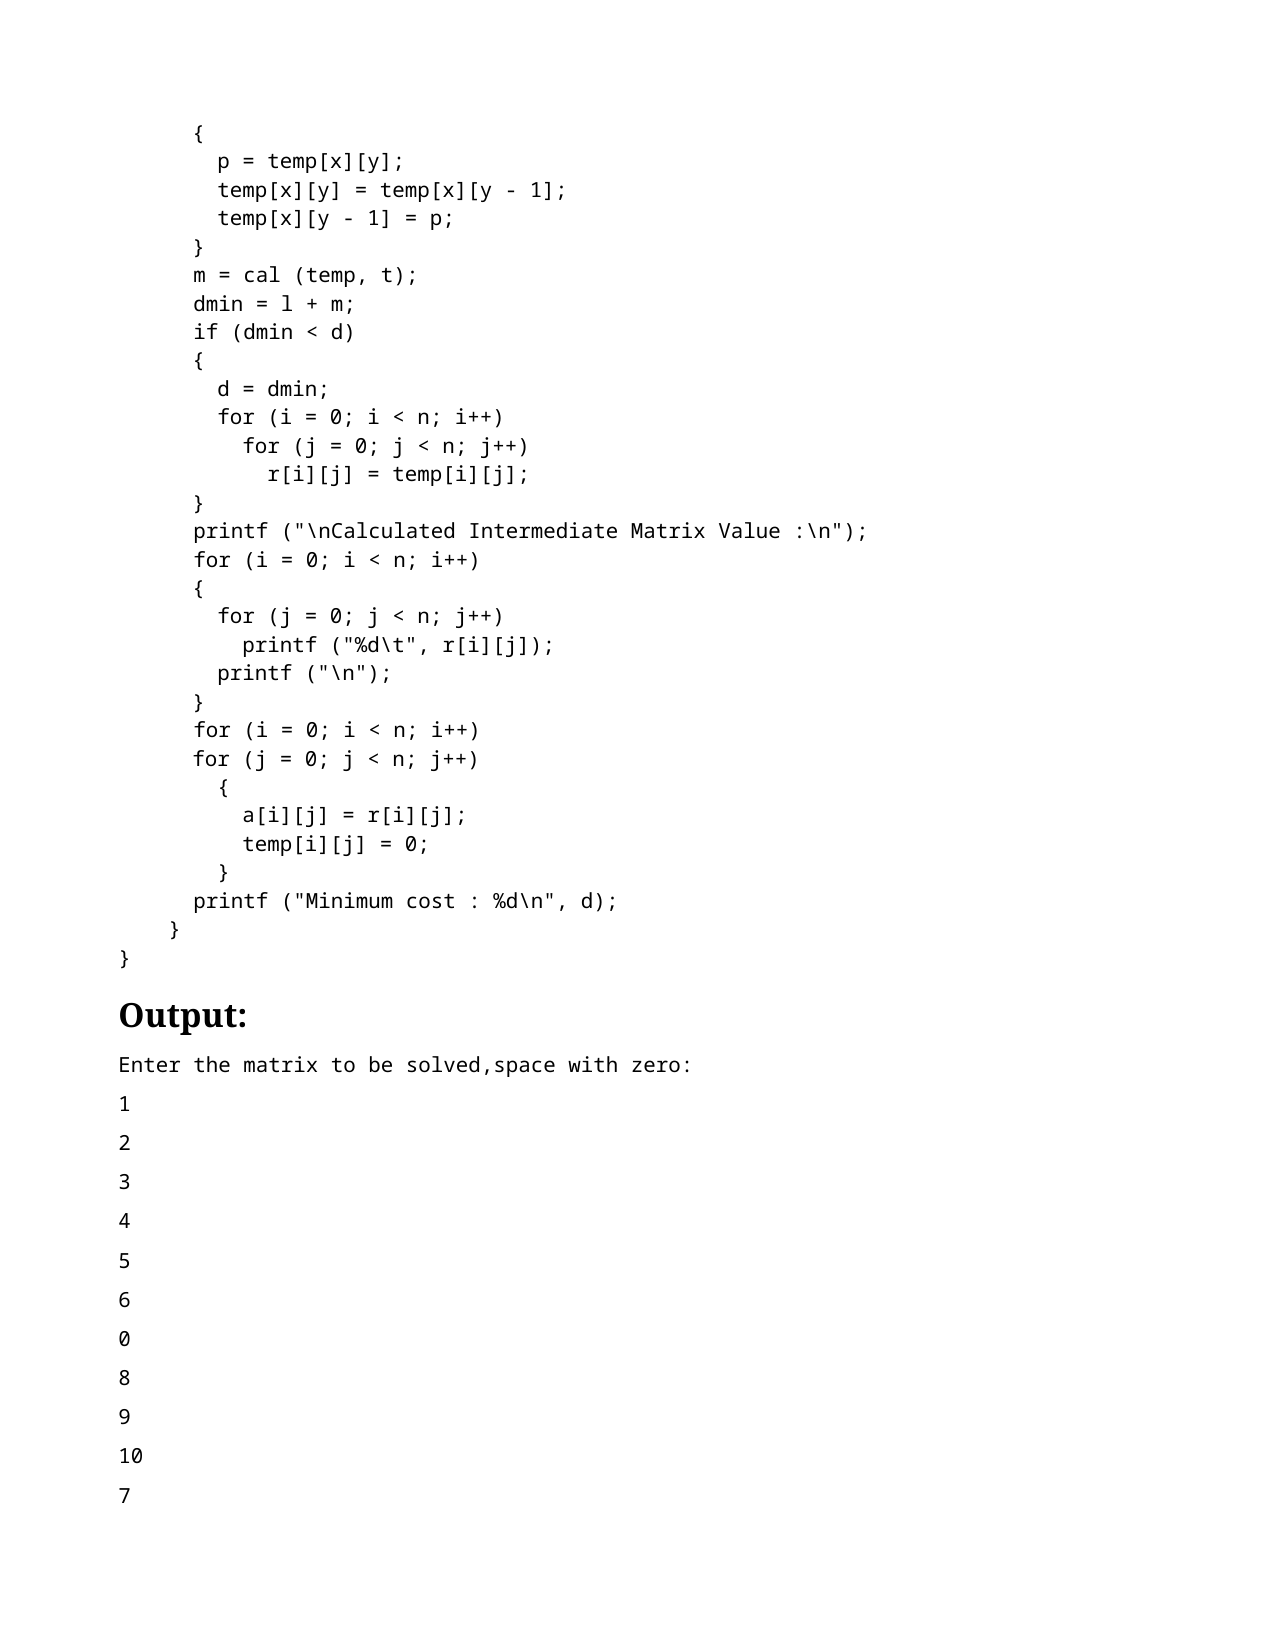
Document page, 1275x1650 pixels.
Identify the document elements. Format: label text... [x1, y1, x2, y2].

text printf ("\nCalculated Intermediate Matrix Value :\n"); [118, 516, 1157, 545]
text { [118, 346, 1157, 374]
text printf ("Minimum cost : %d\n", d); [118, 886, 1157, 914]
text for (j = 0; j < n; j++) [118, 602, 1157, 630]
text d = dmin; [118, 374, 1157, 402]
text if (dmin < d) [118, 317, 1157, 346]
text temp[x][y] = temp[x][y - 1]; [118, 175, 1157, 203]
text for (j = 0; j < n; j++) [118, 431, 1157, 459]
text } [118, 914, 1157, 943]
text Enter the matrix to be solved,space with zero: [118, 1050, 1157, 1078]
text } [118, 857, 1157, 886]
text } [118, 687, 1157, 715]
text 5 [118, 1246, 1157, 1274]
text dmin = l + m; [118, 289, 1157, 317]
text printf ("\n"); [118, 658, 1157, 687]
text for (i = 0; i < n; i++) [118, 402, 1157, 431]
text temp[i][j] = 0; [118, 829, 1157, 857]
text r[i][j] = temp[i][j]; [118, 459, 1157, 488]
text for (i = 0; i < n; i++) [118, 715, 1157, 744]
text for (i = 0; i < n; i++) [118, 545, 1157, 573]
text for (j = 0; j < n; j++) [118, 744, 1157, 772]
text 0 [118, 1324, 1157, 1353]
text } [118, 232, 1157, 260]
text 2 [118, 1128, 1157, 1157]
text printf ("%d\t", r[i][j]); [118, 630, 1157, 658]
text 4 [118, 1207, 1157, 1235]
text 6 [118, 1285, 1157, 1313]
text 8 [118, 1363, 1157, 1392]
subtitle Output: [118, 992, 1157, 1037]
text 7 [118, 1481, 1157, 1509]
text m = cal (temp, t); [118, 260, 1157, 289]
text 10 [118, 1442, 1157, 1470]
text temp[x][y - 1] = p; [118, 203, 1157, 232]
text } [118, 488, 1157, 516]
text 9 [118, 1402, 1157, 1431]
text { [118, 772, 1157, 801]
text { [118, 118, 1157, 147]
text } [118, 943, 1157, 971]
text p = temp[x][y]; [118, 147, 1157, 175]
text 1 [118, 1089, 1157, 1118]
text a[i][j] = r[i][j]; [118, 801, 1157, 829]
text { [118, 573, 1157, 602]
text 3 [118, 1167, 1157, 1196]
